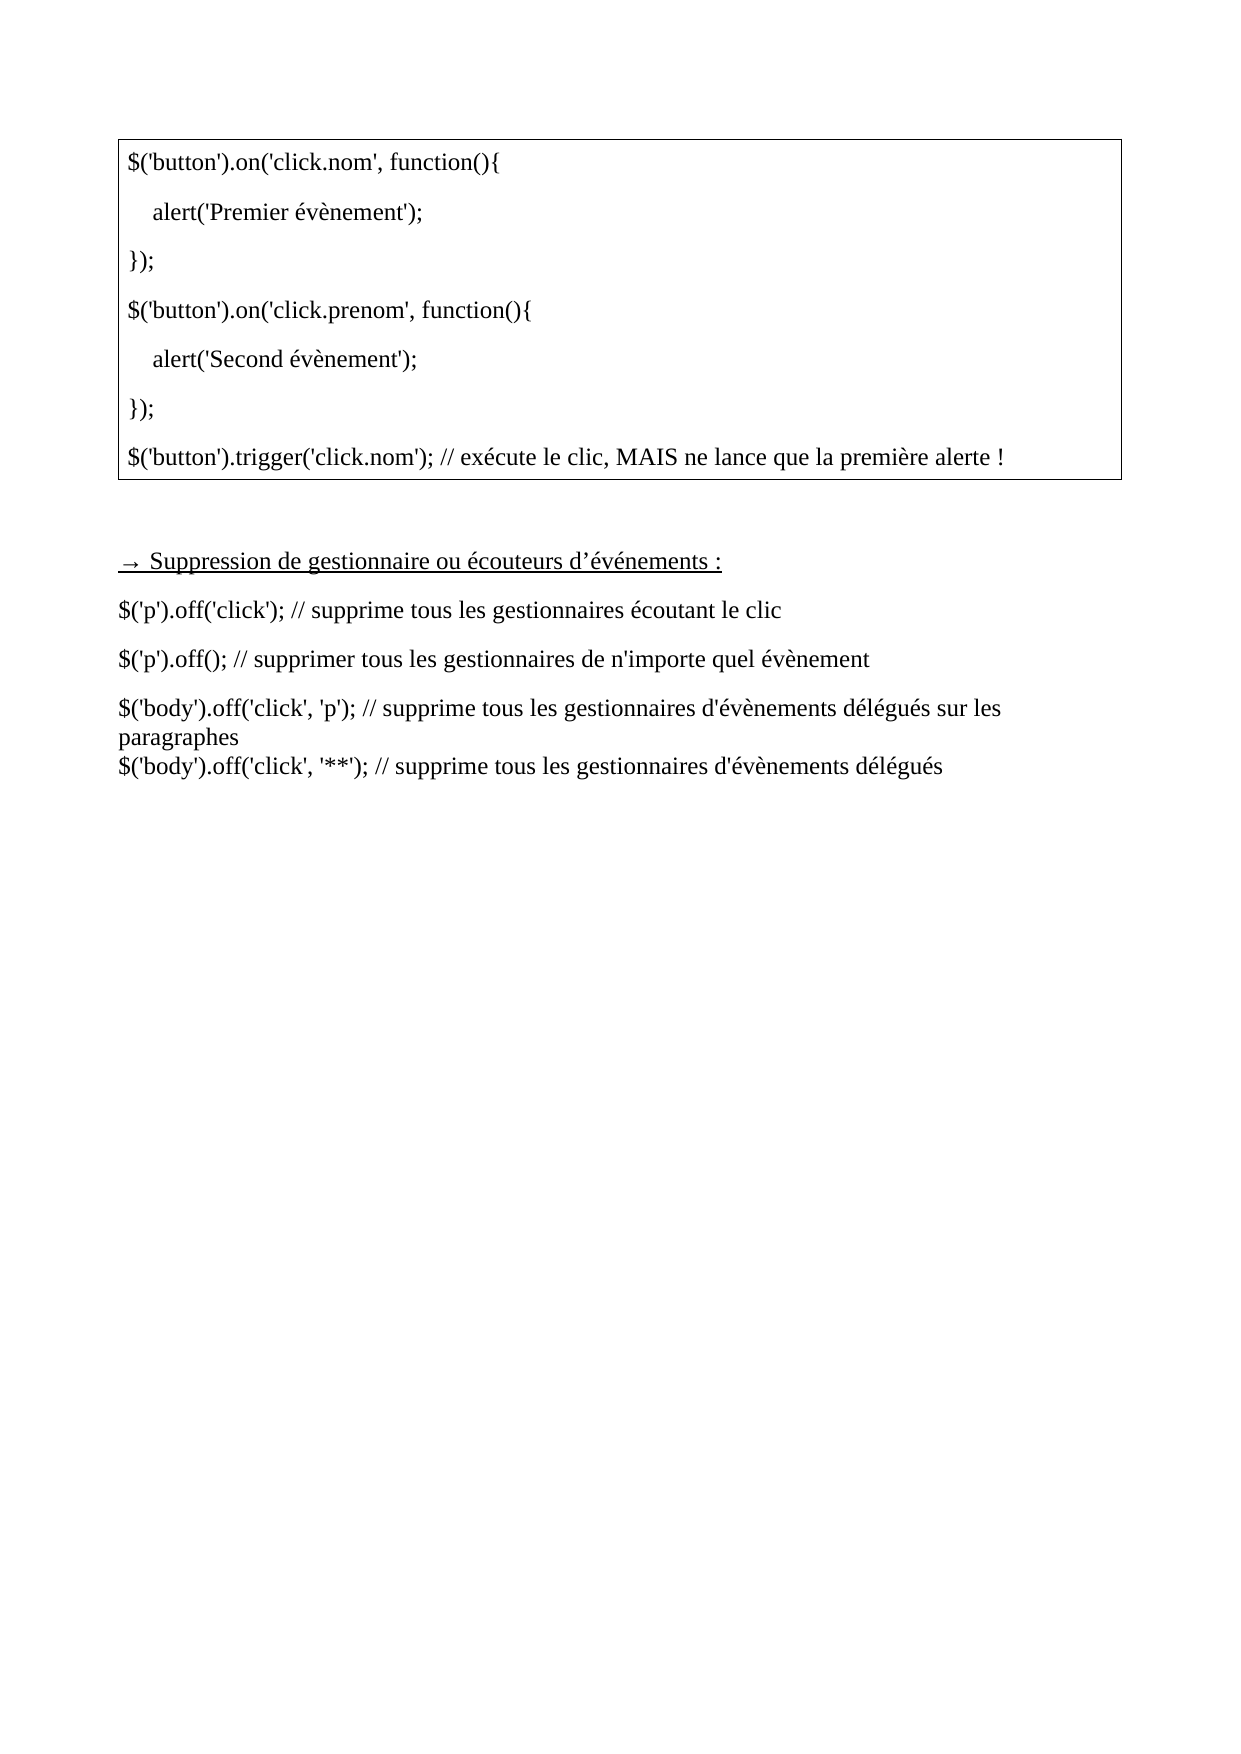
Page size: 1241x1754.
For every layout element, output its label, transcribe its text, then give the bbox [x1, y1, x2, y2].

text $('button').on('click.prenom', function(){ [127, 295, 1113, 323]
text $('body').off('click', 'p'); // supprime tous les gestionnaires d'évènements délégués sur les paragraphes [118, 693, 1122, 751]
text $('p').off('click'); // supprime tous les gestionnaires écoutant le clic [118, 595, 1122, 624]
text alert('Second évènement'); [127, 344, 1113, 372]
text → Suppression de gestionnaire ou écouteurs d’événements : [118, 546, 1122, 575]
text alert('Premier évènement'); [127, 197, 1113, 225]
text $('button').trigger('click.nom'); // exécute le clic, MAIS ne lance que la première alerte ! [127, 442, 1113, 471]
text $('body').off('click', '**'); // supprime tous les gestionnaires d'évènements délégués [118, 751, 1117, 780]
text }); [127, 246, 1113, 274]
text $('p').off(); // supprimer tous les gestionnaires de n'importe quel évènement [118, 644, 1122, 673]
text }); [127, 393, 1113, 422]
text $('button').on('click.nom', function(){ [127, 147, 1113, 176]
